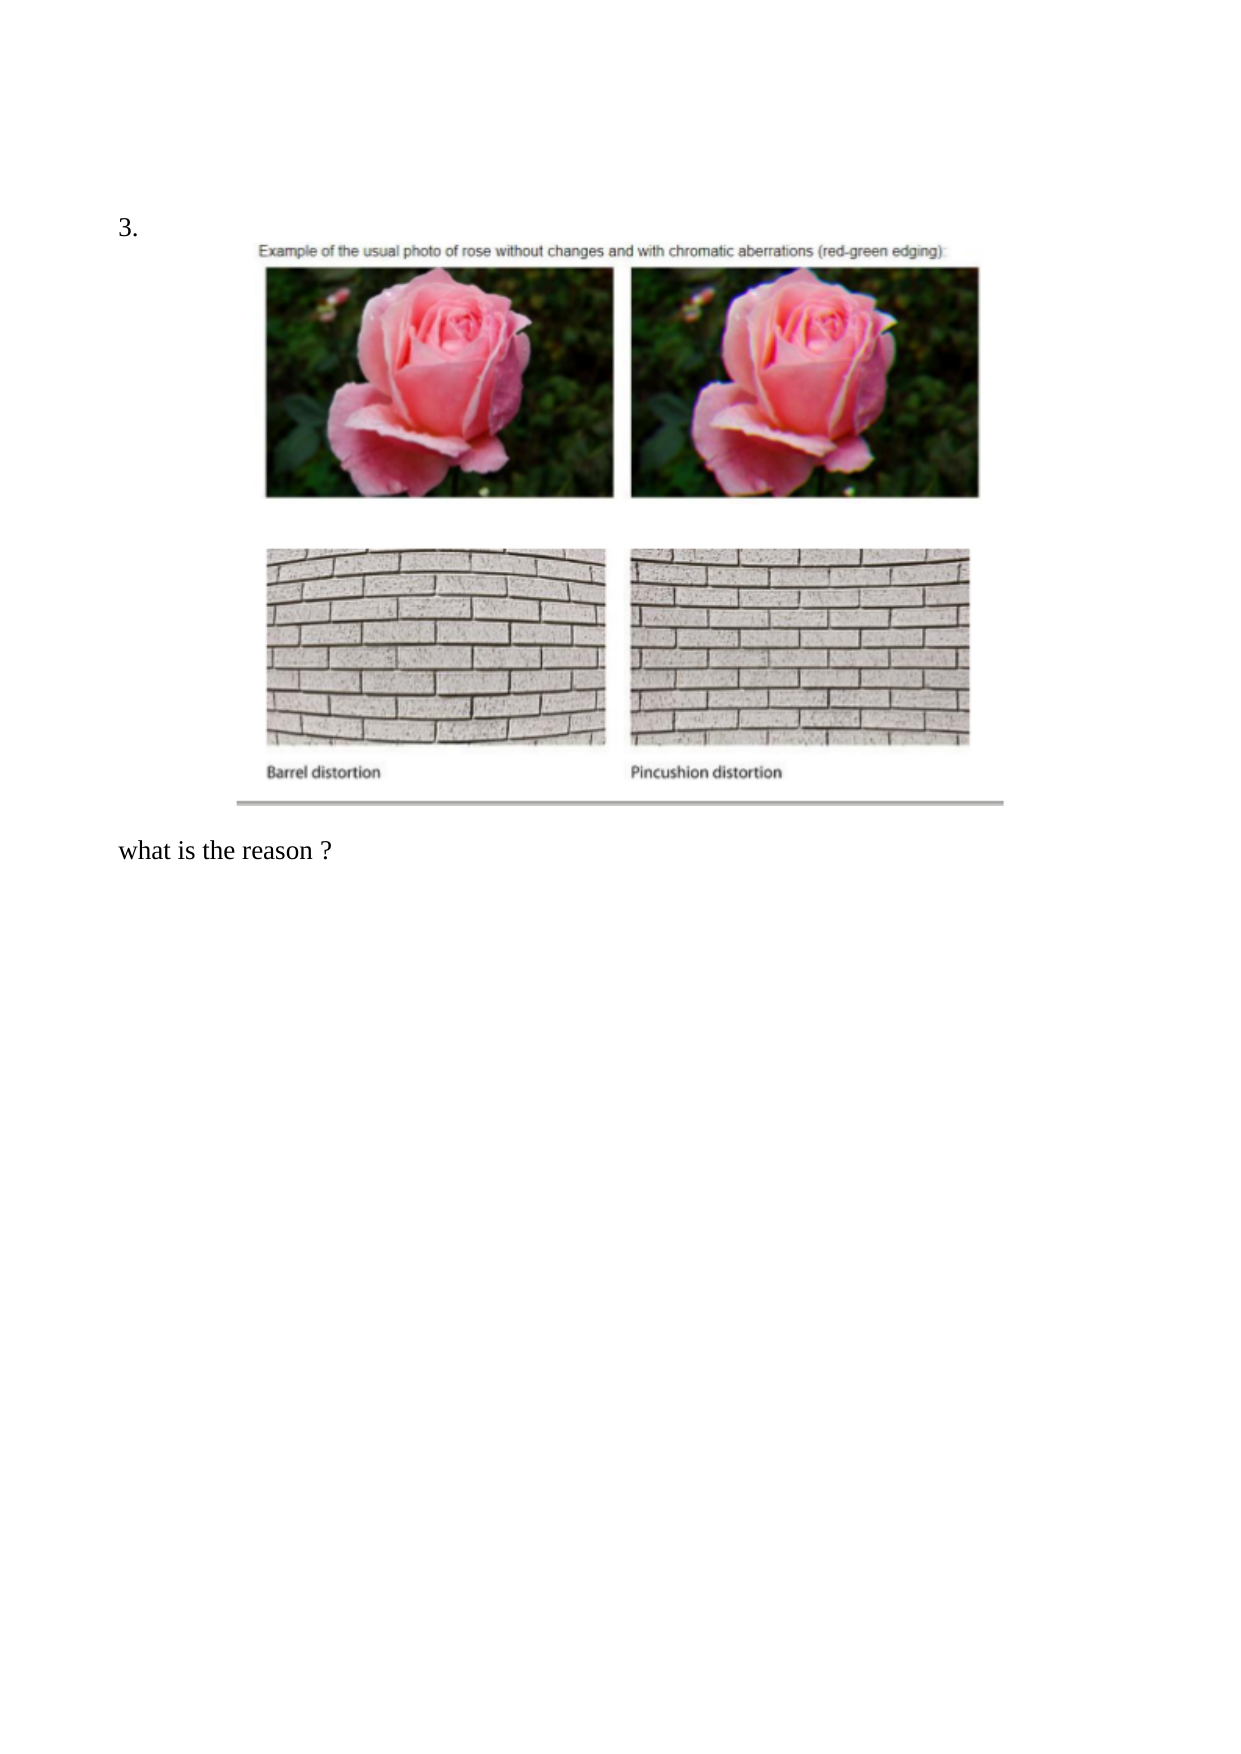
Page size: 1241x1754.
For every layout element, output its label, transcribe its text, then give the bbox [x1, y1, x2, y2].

text what is the reason ? [118, 834, 1122, 866]
picture [236, 242, 1004, 806]
text 3. [118, 212, 1122, 243]
